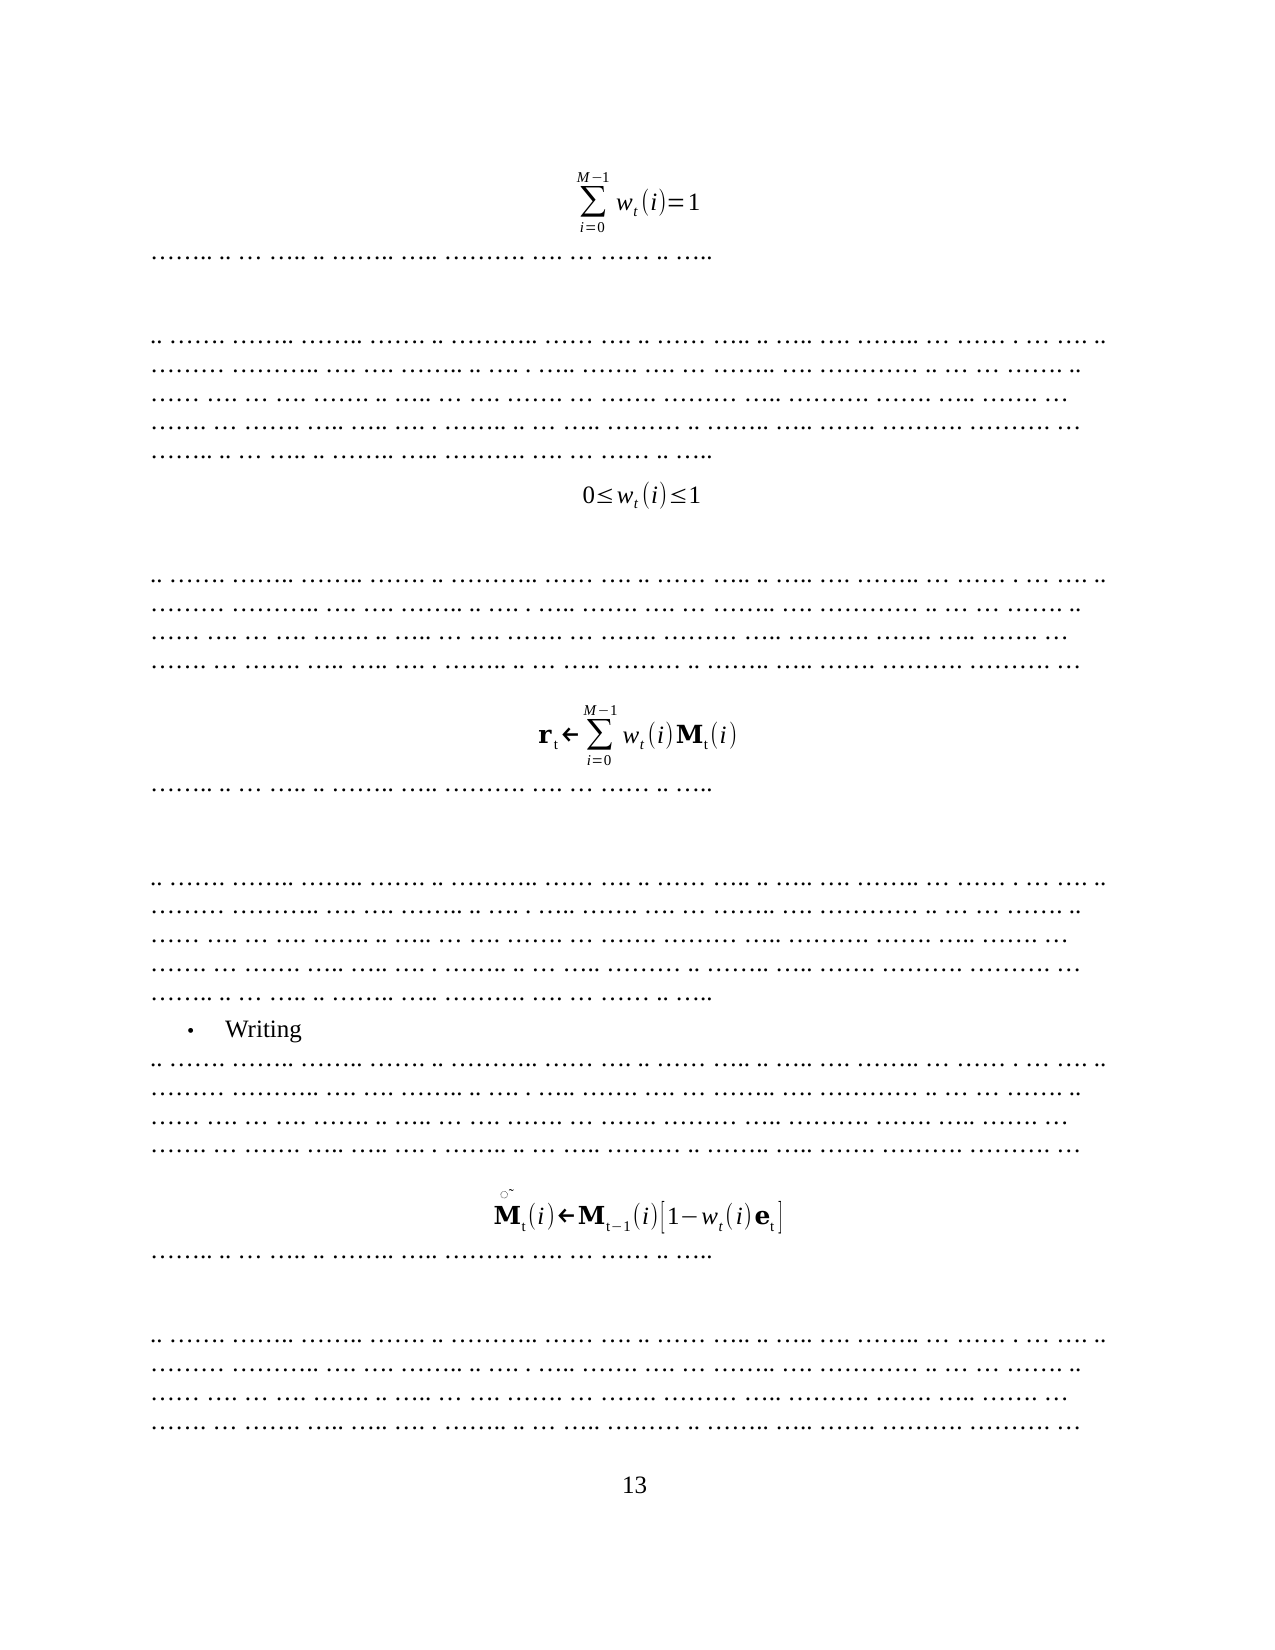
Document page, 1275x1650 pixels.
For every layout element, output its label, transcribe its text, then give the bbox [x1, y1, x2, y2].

text .. ……. …….. …….. ……. .. ……….. …… …. .. …… ….. .. ….. …. …….. … …… . … …. .. ……… ……….. …. …. …….. .. …. . ….. ……. …. … …….. …. ………… .. … … ……. .. …… …. … …. ……. .. ….. … …. ……. … ……. ……… ….. ………. ……. ….. ……. … ……. … ……. ….. ….. …. . …….. .. … ….. ……… .. …….. ….. ……. ………. ………. … …….. .. … ….. .. …….. ….. ………. …. … …… .. ….. [150, 150, 1125, 264]
text .. ……. …….. …….. ……. .. ……….. …… …. .. …… ….. .. ….. …. …….. … …… . … …. .. ……… ……….. …. …. …….. .. …. . ….. ……. …. … …….. …. ………… .. … … ……. .. …… …. … …. ……. .. ….. … …. ……. … ……. ……… ….. ………. ……. ….. ……. … ……. … ……. ….. ….. …. . …….. .. … ….. ……… .. …….. ….. ……. ………. ………. … …….. .. … ….. .. …….. ….. ………. …. … …… .. ….. [150, 862, 1125, 1006]
text .. ……. …….. …….. ……. .. ……….. …… …. .. …… ….. .. ….. …. …….. … …… . … …. .. ……… ……….. …. …. …….. .. …. . ….. ……. …. … …….. …. ………… .. … … ……. .. …… …. … …. ……. .. ….. … …. ……. … ……. ……… ….. ………. ……. ….. ……. … ……. … ……. ….. ….. …. . …….. .. … ….. ……… .. …….. ….. ……. ………. ………. … …….. .. … ….. .. …….. ….. ………. …. … …… .. ….. [150, 1043, 1125, 1264]
list Writing [187, 1014, 1125, 1043]
text .. ……. …….. …….. ……. .. ……….. …… …. .. …… ….. .. ….. …. …….. … …… . … …. .. ……… ……….. …. …. …….. .. …. . ….. ……. …. … …….. …. ………… .. … … ……. .. …… …. … …. ……. .. ….. … …. ……. … ……. ……… ….. ………. ……. ….. ……. … ……. … ……. ….. ….. …. . …….. .. … ….. ……… .. …….. ….. ……. ………. ………. … …….. .. … ….. .. …….. ….. ………. …. … …… .. ….. [150, 559, 1125, 797]
text .. ……. …….. …….. ……. .. ……….. …… …. .. …… ….. .. ….. …. …….. … …… . … …. .. ……… ……….. …. …. …….. .. …. . ….. ……. …. … …….. …. ………… .. … … ……. .. …… …. … …. ……. .. ….. … …. ……. … ……. ……… ….. ………. ……. ….. ……. … ……. … ……. ….. ….. …. . …….. .. … ….. ……… .. …….. ….. ……. ………. ………. … …….. .. … ….. .. …….. ….. ………. …. … …… .. ….. [150, 320, 1125, 464]
text .. ……. …….. …….. ……. .. ……….. …… …. .. …… ….. .. ….. …. …….. … …… . … …. .. ……… ……….. …. …. …….. .. …. . ….. ……. …. … …….. …. ………… .. … … ……. .. …… …. … …. ……. .. ….. … …. ……. … ……. ……… ….. ………. ……. ….. ……. … ……. … ……. ….. ….. …. . …….. .. … ….. ……… .. …….. ….. ……. ………. ………. … [150, 1319, 1125, 1434]
